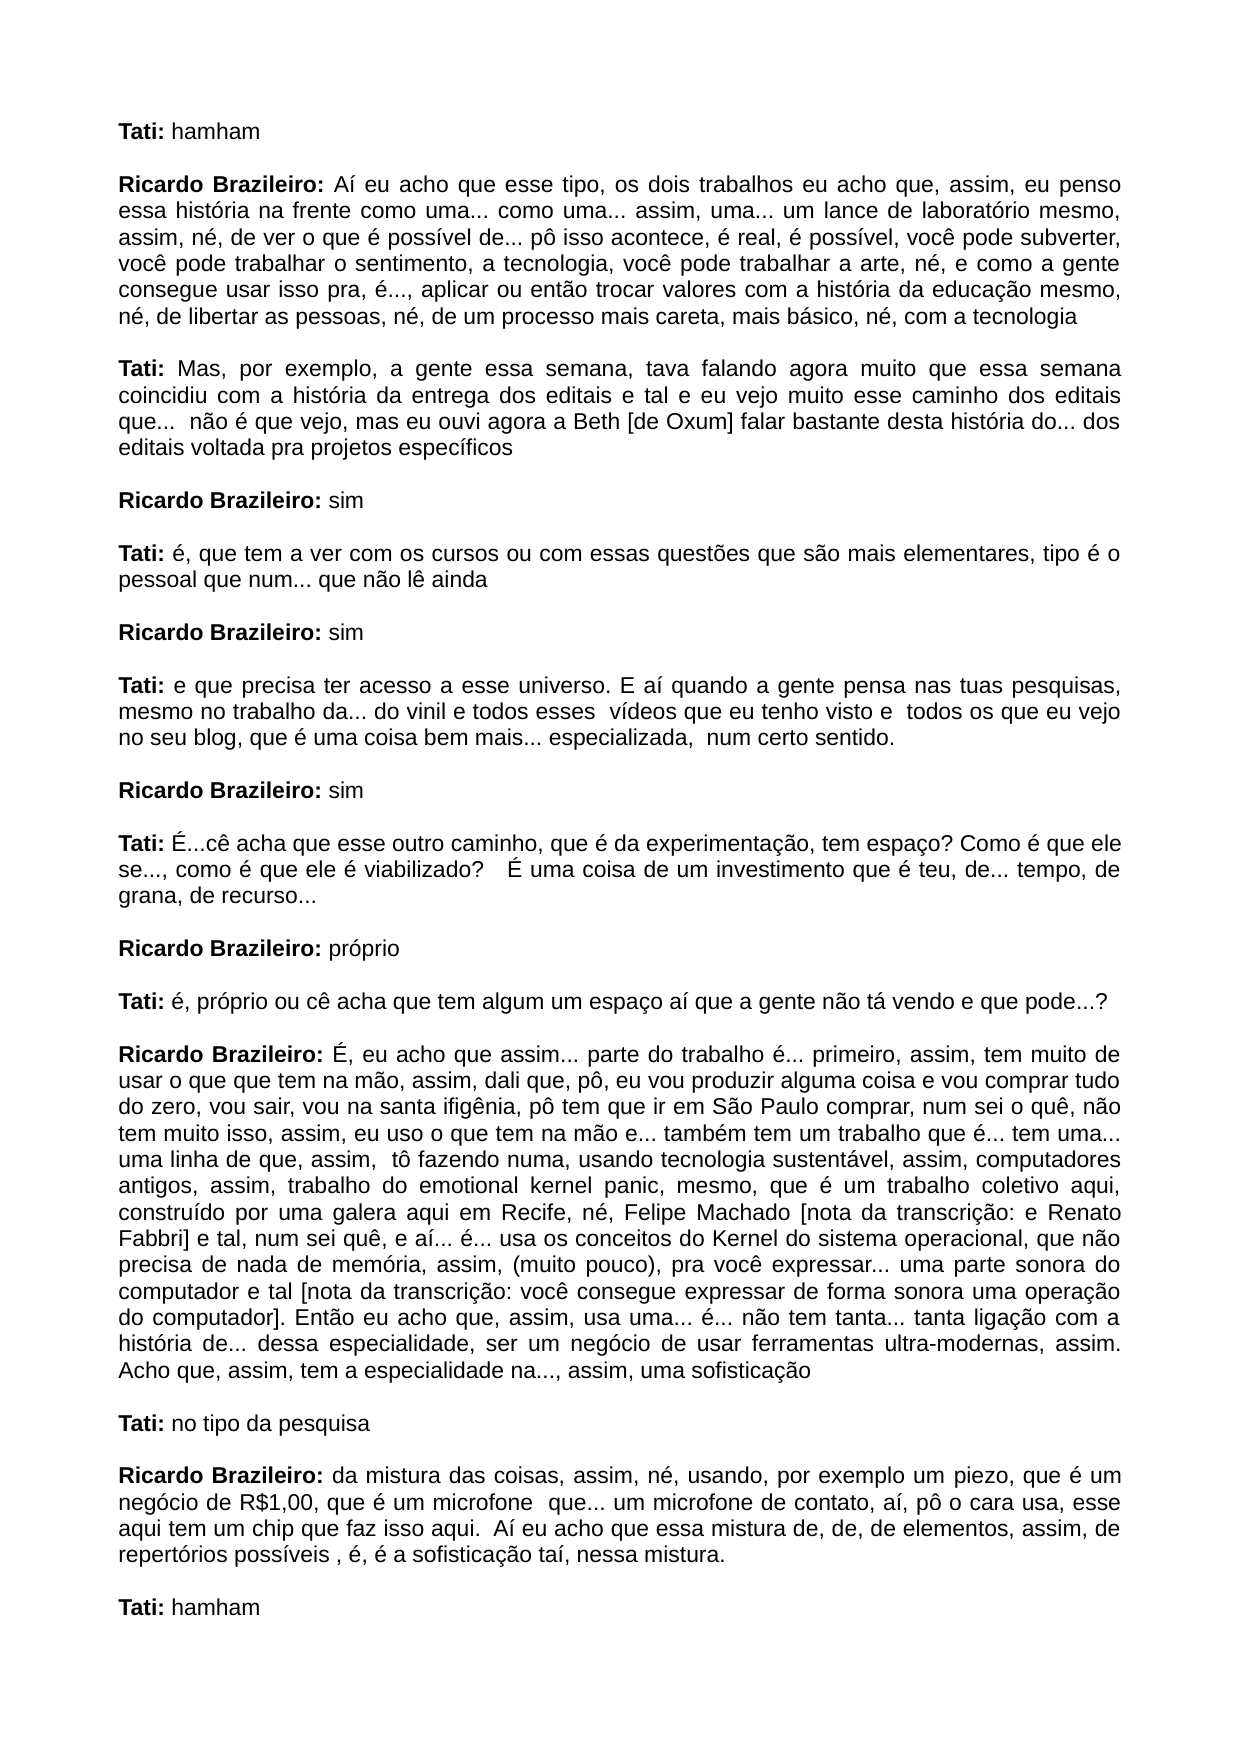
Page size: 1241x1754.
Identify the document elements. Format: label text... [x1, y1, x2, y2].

text Tati: é, que tem a ver com os cursos ou com essas questões que são mais elementares, tipo é o pessoal que num... que não lê ainda [118, 540, 1122, 592]
text Tati: no tipo da pesquisa [118, 1409, 1122, 1436]
text Ricardo Brazileiro: da mistura das coisas, assim, né, usando, por exemplo um piezo, que é um negócio de R$1,00, que é um microfone que... um microfone de contato, aí, pô o cara usa, esse aqui tem um chip que faz isso aqui. Aí eu acho que essa mistura de, de, de elementos, assim, de repertórios possíveis , é, é a sofisticação taí, nessa mistura. [118, 1462, 1122, 1568]
text Tati: hamham [118, 118, 1122, 144]
text Ricardo Brazileiro: sim [118, 777, 1122, 803]
text Ricardo Brazileiro: sim [118, 619, 1122, 645]
text Tati: e que precisa ter acesso a esse universo. E aí quando a gente pensa nas tuas pesquisas, mesmo no trabalho da... do vinil e todos esses vídeos que eu tenho visto e todos os que eu vejo no seu blog, que é uma coisa bem mais... especializada, num certo sentido. [118, 672, 1122, 751]
text Ricardo Brazileiro: Aí eu acho que esse tipo, os dois trabalhos eu acho que, assim, eu penso essa história na frente como uma... como uma... assim, uma... um lance de laboratório mesmo, assim, né, de ver o que é possível de... pô isso acontece, é real, é possível, você pode subverter, você pode trabalhar o sentimento, a tecnologia, você pode trabalhar a arte, né, e como a gente consegue usar isso pra, é..., aplicar ou então trocar valores com a história da educação mesmo, né, de libertar as pessoas, né, de um processo mais careta, mais básico, né, com a tecnologia [118, 171, 1122, 329]
text Ricardo Brazileiro: próprio [118, 935, 1122, 961]
text Tati: hamham [118, 1594, 1122, 1620]
text Tati: Mas, por exemplo, a gente essa semana, tava falando agora muito que essa semana coincidiu com a história da entrega dos editais e tal e eu vejo muito esse caminho dos editais que... não é que vejo, mas eu ouvi agora a Beth [de Oxum] falar bastante desta história do... dos editais voltada pra projetos específicos [118, 355, 1122, 461]
text Ricardo Brazileiro: sim [118, 487, 1122, 513]
text Ricardo Brazileiro: É, eu acho que assim... parte do trabalho é... primeiro, assim, tem muito de usar o que que tem na mão, assim, dali que, pô, eu vou produzir alguma coisa e vou comprar tudo do zero, vou sair, vou na santa ifigênia, pô tem que ir em São Paulo comprar, num sei o quê, não tem muito isso, assim, eu uso o que tem na mão e... também tem um trabalho que é... tem uma... uma linha de que, assim, tô fazendo numa, usando tecnologia sustentável, assim, computadores antigos, assim, trabalho do emotional kernel panic, mesmo, que é um trabalho coletivo aqui, construído por uma galera aqui em Recife, né, Felipe Machado [nota da transcrição: e Renato Fabbri] e tal, num sei quê, e aí... é... usa os conceitos do Kernel do sistema operacional, que não precisa de nada de memória, assim, (muito pouco), pra você expressar... uma parte sonora do computador e tal [nota da transcrição: você consegue expressar de forma sonora uma operação do computador]. Então eu acho que, assim, usa uma... é... não tem tanta... tanta ligação com a história de... dessa especialidade, ser um negócio de usar ferramentas ultra-modernas, assim. Acho que, assim, tem a especialidade na..., assim, uma sofisticação [118, 1041, 1122, 1383]
text Tati: É...cê acha que esse outro caminho, que é da experimentação, tem espaço? Como é que ele se..., como é que ele é viabilizado? É uma coisa de um investimento que é teu, de... tempo, de grana, de recurso... [118, 830, 1122, 909]
text Tati: é, próprio ou cê acha que tem algum um espaço aí que a gente não tá vendo e que pode...? [118, 988, 1122, 1014]
